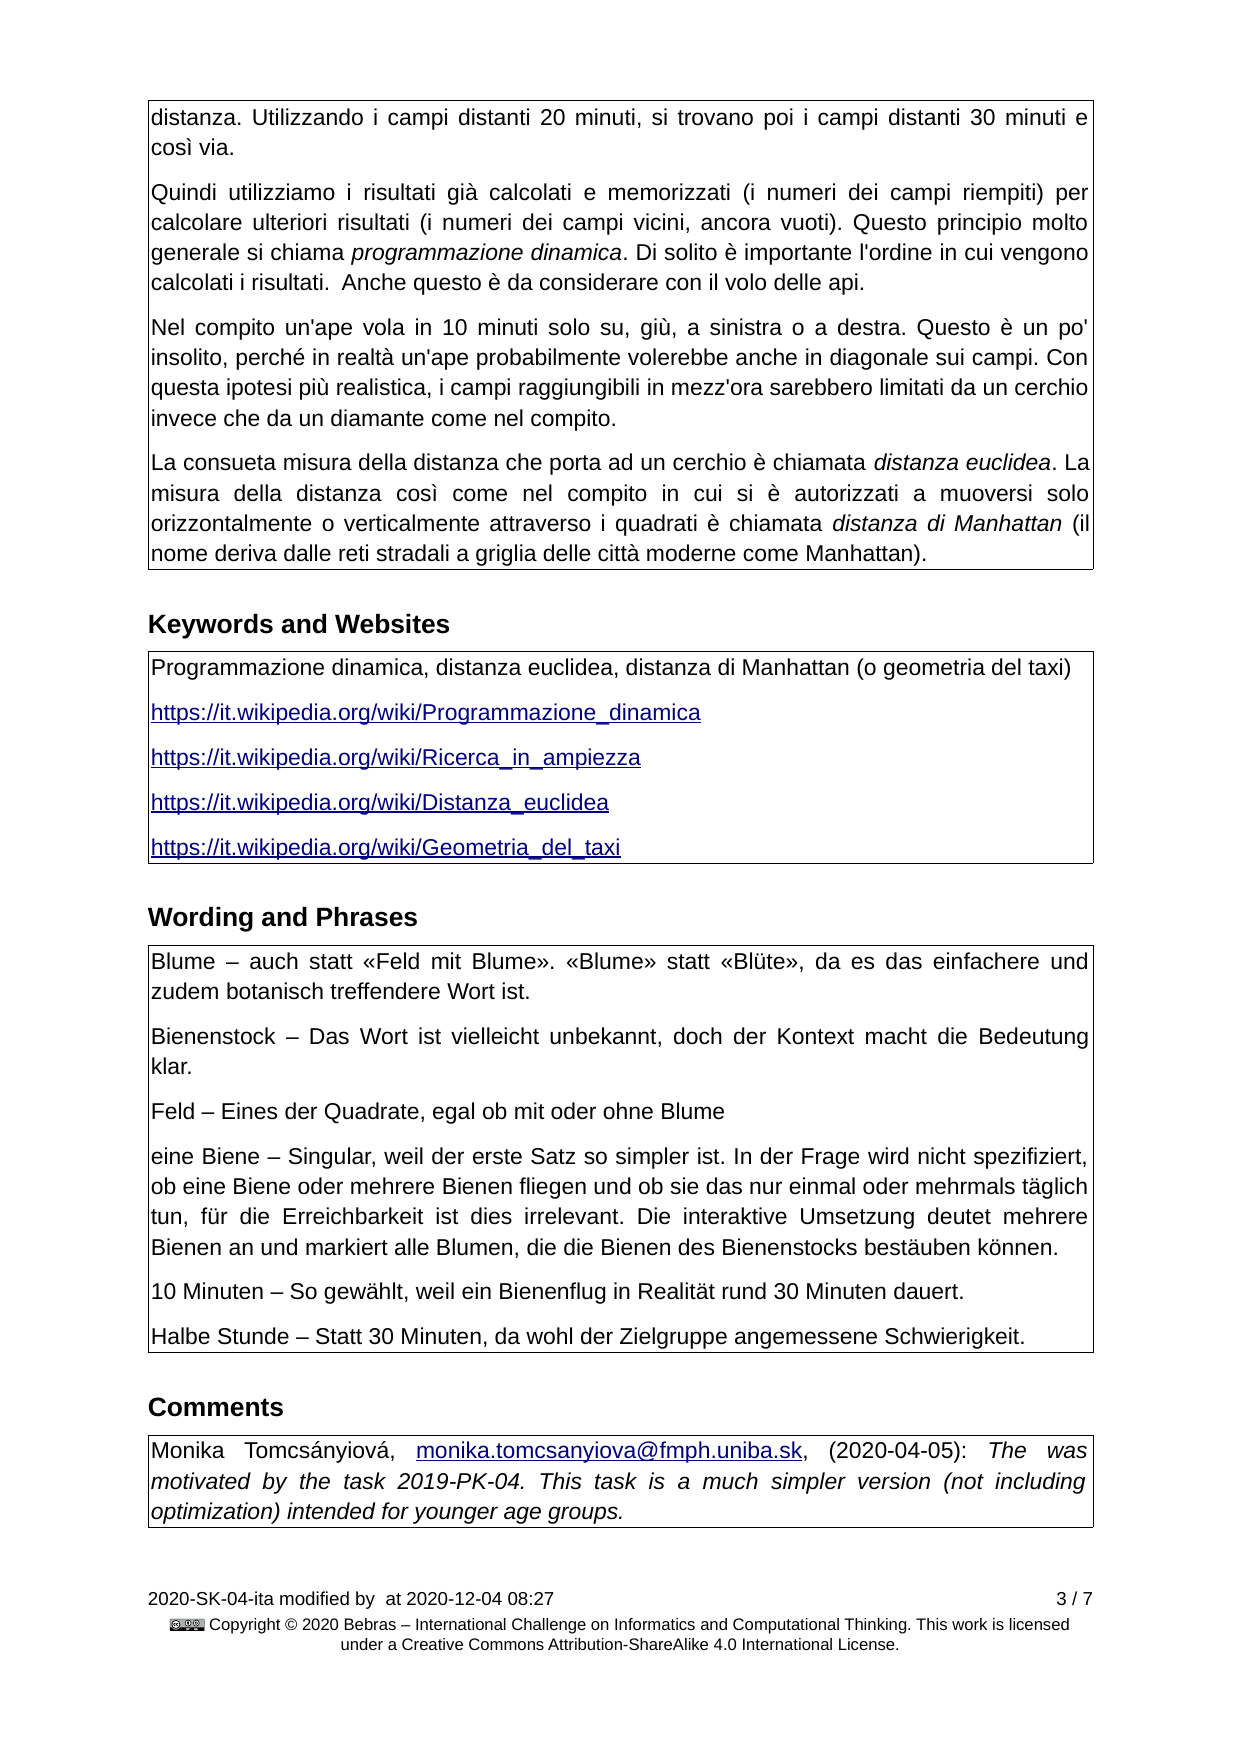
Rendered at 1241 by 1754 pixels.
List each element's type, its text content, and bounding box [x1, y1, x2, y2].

subtitle Wording and Phrases [148, 902, 1093, 932]
text eine Biene – Singular, weil der erste Satz so simpler ist. In der Frage wird nicht spezifiziert, ob eine Biene oder mehrere Bienen fliegen und ob sie das nur einmal oder mehrmals täglich tun, für die Erreichbarkeit ist dies irrelevant. Die interaktive Umsetzung deutet mehrere Bienen an und markiert alle Blumen, die die Bienen des Bienenstocks bestäuben können. [149, 1140, 1093, 1260]
text Programmazione dinamica, distanza euclidea, distanza di Manhattan (o geometria del taxi) [149, 652, 1093, 681]
text Monika Tomcsányiová, monika.tomcsanyiova@fmph.uniba.sk, (2020-04-05): The was motivated by the task 2019-PK-04. This task is a much simpler version (not including optimization) intended for younger age groups. [149, 1436, 1093, 1527]
text https://it.wikipedia.org/wiki/Ricerca_in_ampiezza [149, 741, 1093, 770]
text Halbe Stunde – Statt 30 Minuten, da wohl der Zielgruppe angemessene Schwierigkeit. [149, 1320, 1093, 1352]
text La consueta misura della distanza che porta ad un cerchio è chiamata distanza euclidea. La misura della distanza così come nel compito in cui si è autorizzati a muoversi solo orizzontalmente o verticalmente attraverso i quadrati è chiamata distanza di Manhattan (il nome deriva dalle reti stradali a griglia delle città moderne come Manhattan). [149, 446, 1093, 569]
text Blume – auch statt «Feld mit Blume». «Blume» statt «Blüte», da es das einfachere und zudem botanisch treffendere Wort ist. [149, 946, 1093, 1004]
text Nel compito un'ape vola in 10 minuti solo su, giù, a sinistra o a destra. Questo è un po' insolito, perché in realtà un'ape probabilmente volerebbe anche in diagonale sui campi. Con questa ipotesi più realistica, i campi raggiungibili in mezz'ora sarebbero limitati da un cerchio invece che da un diamante come nel compito. [149, 311, 1093, 431]
text https://it.wikipedia.org/wiki/Distanza_euclidea [149, 786, 1093, 815]
text Feld – Eines der Quadrate, egal ob mit oder ohne Blume [149, 1095, 1093, 1124]
subtitle Comments [148, 1392, 1093, 1422]
text https://it.wikipedia.org/wiki/Geometria_del_taxi [149, 831, 1093, 863]
text https://it.wikipedia.org/wiki/Programmazione_dinamica [149, 696, 1093, 726]
text Quindi utilizziamo i risultati già calcolati e memorizzati (i numeri dei campi riempiti) per calcolare ulteriori risultati (i numeri dei campi vicini, ancora vuoti). Questo principio molto generale si chiama programmazione dinamica. Di solito è importante l'ordine in cui vengono calcolati i risultati. Anche questo è da considerare con il volo delle api. [149, 175, 1093, 295]
text 10 Minuten – So gewählt, weil ein Bienenflug in Realität rund 30 Minuten dauert. [149, 1275, 1093, 1304]
subtitle Keywords and Websites [148, 608, 1093, 639]
text Bienenstock – Das Wort ist vielleicht unbekannt, doch der Kontext macht die Bedeutung klar. [149, 1020, 1093, 1079]
text distanza. Utilizzando i campi distanti 20 minuti, si trovano poi i campi distanti 30 minuti e così via. [149, 101, 1093, 160]
